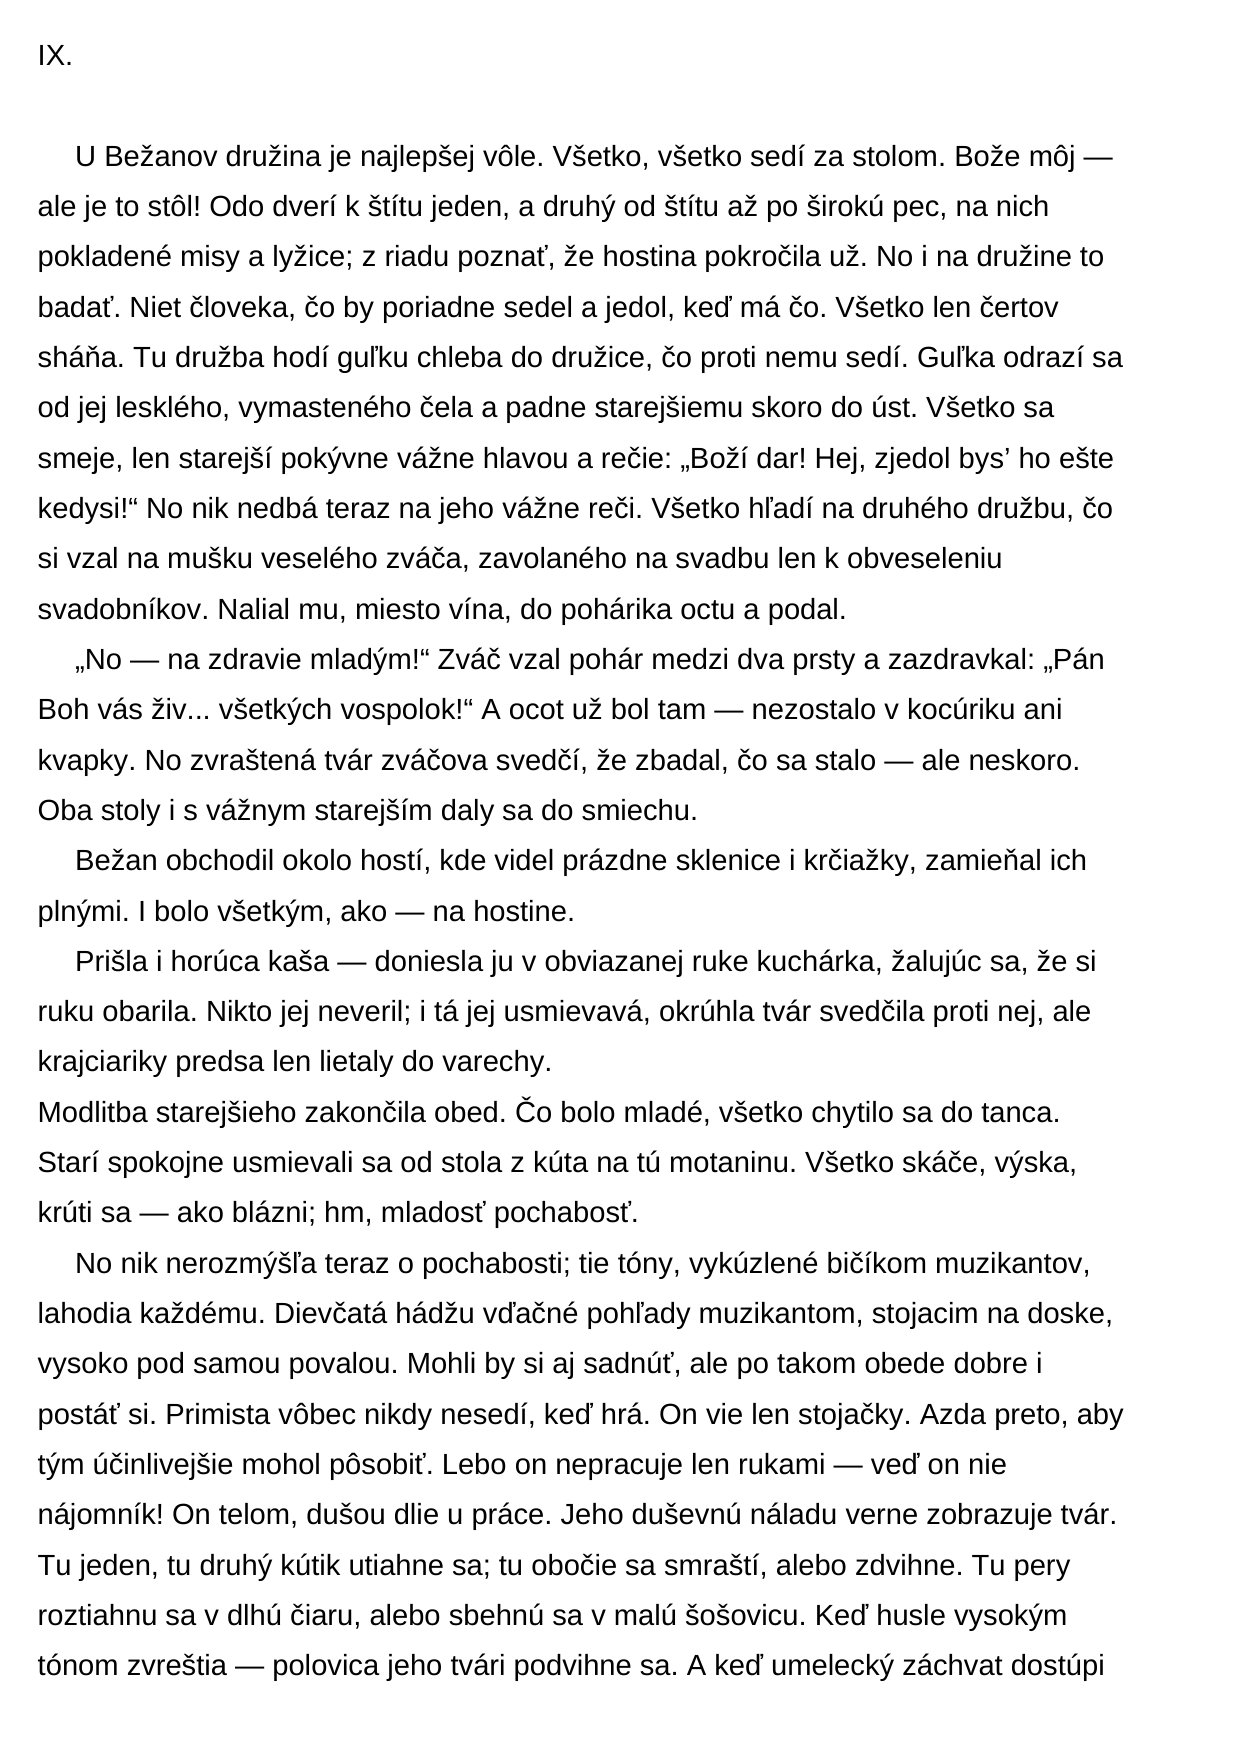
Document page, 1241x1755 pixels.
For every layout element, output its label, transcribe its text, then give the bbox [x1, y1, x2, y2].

text Modlitba starejšieho zakončila obed. Čo bolo mladé, všetko chytilo sa do tanca. Starí spokojne usmievali sa od stola z kúta na tú motaninu. Všetko skáče, výska, krúti sa — ako blázni; hm, mladosť pochabosť. [37, 1095, 1130, 1229]
text „No — na zdravie mladým!“ Zváč vzal pohár medzi dva prsty a zazdravkal: „Pán Boh vás živ... všetkých vospolok!“ A ocot už bol tam — nezostalo v kocúriku ani kvapky. No zvraštená tvár zváčova svedčí, že zbadal, čo sa stalo — ale neskoro. Oba stoly i s vážnym starejším daly sa do smiechu. [37, 642, 1130, 826]
text Prišla i horúca kaša — doniesla ju v obviazanej ruke kuchárka, žalujúc sa, že si ruku obarila. Nikto jej neveril; i tá jej usmievavá, okrúhla tvár svedčila proti nej, ale krajciariky predsa len lietaly do varechy. [37, 944, 1130, 1078]
text No nik nerozmýšľa teraz o pochabosti; tie tóny, vykúzlené bičíkom muzikantov, lahodia každému. Dievčatá hádžu vďačné pohľady muzikantom, stojacim na doske, vysoko pod samou povalou. Mohli by si aj sadnúť, ale po takom obede dobre i postáť si. Primista vôbec nikdy nesedí, keď hrá. On vie len stojačky. Azda preto, aby tým účinlivejšie mohol pôsobiť. Lebo on nepracuje len rukami — veď on nie nájomník! On telom, dušou dlie u práce. Jeho duševnú náladu verne zobrazuje tvár. Tu jeden, tu druhý kútik utiahne sa; tu obočie sa smraští, alebo zdvihne. Tu pery roztiahnu sa v dlhú čiaru, alebo sbehnú sa v malú šošovicu. Keď husle vysokým tónom zvreštia — polovica jeho tvári podvihne sa. A keď umelecký záchvat dostúpi [37, 1246, 1130, 1682]
text U Bežanov družina je najlepšej vôle. Všetko, všetko sedí za stolom. Bože môj — ale je to stôl! Odo dverí k štítu jeden, a druhý od štítu až po širokú pec, na nich pokladené misy a lyžice; z riadu poznať, že hostina pokročila už. No i na družine to badať. Niet človeka, čo by poriadne sedel a jedol, keď má čo. Všetko len čertov sháňa. Tu družba hodí guľku chleba do družice, čo proti nemu sedí. Guľka odrazí sa od jej lesklého, vymasteného čela a padne starejšiemu skoro do úst. Všetko sa smeje, len starejší pokývne vážne hlavou a rečie: „Boží dar! Hej, zjedol bys’ ho ešte kedysi!“ No nik nedbá teraz na jeho vážne reči. Všetko hľadí na druhého družbu, čo si vzal na mušku veselého zváča, zavolaného na svadbu len k obveseleniu svadobníkov. Nalial mu, miesto vína, do pohárika octu a podal. [37, 139, 1130, 625]
text Bežan obchodil okolo hostí, kde videl prázdne sklenice i krčiažky, zamieňal ich plnými. I bolo všetkým, ako — na hostine. [37, 843, 1130, 927]
subtitle IX. [37, 37, 1130, 71]
